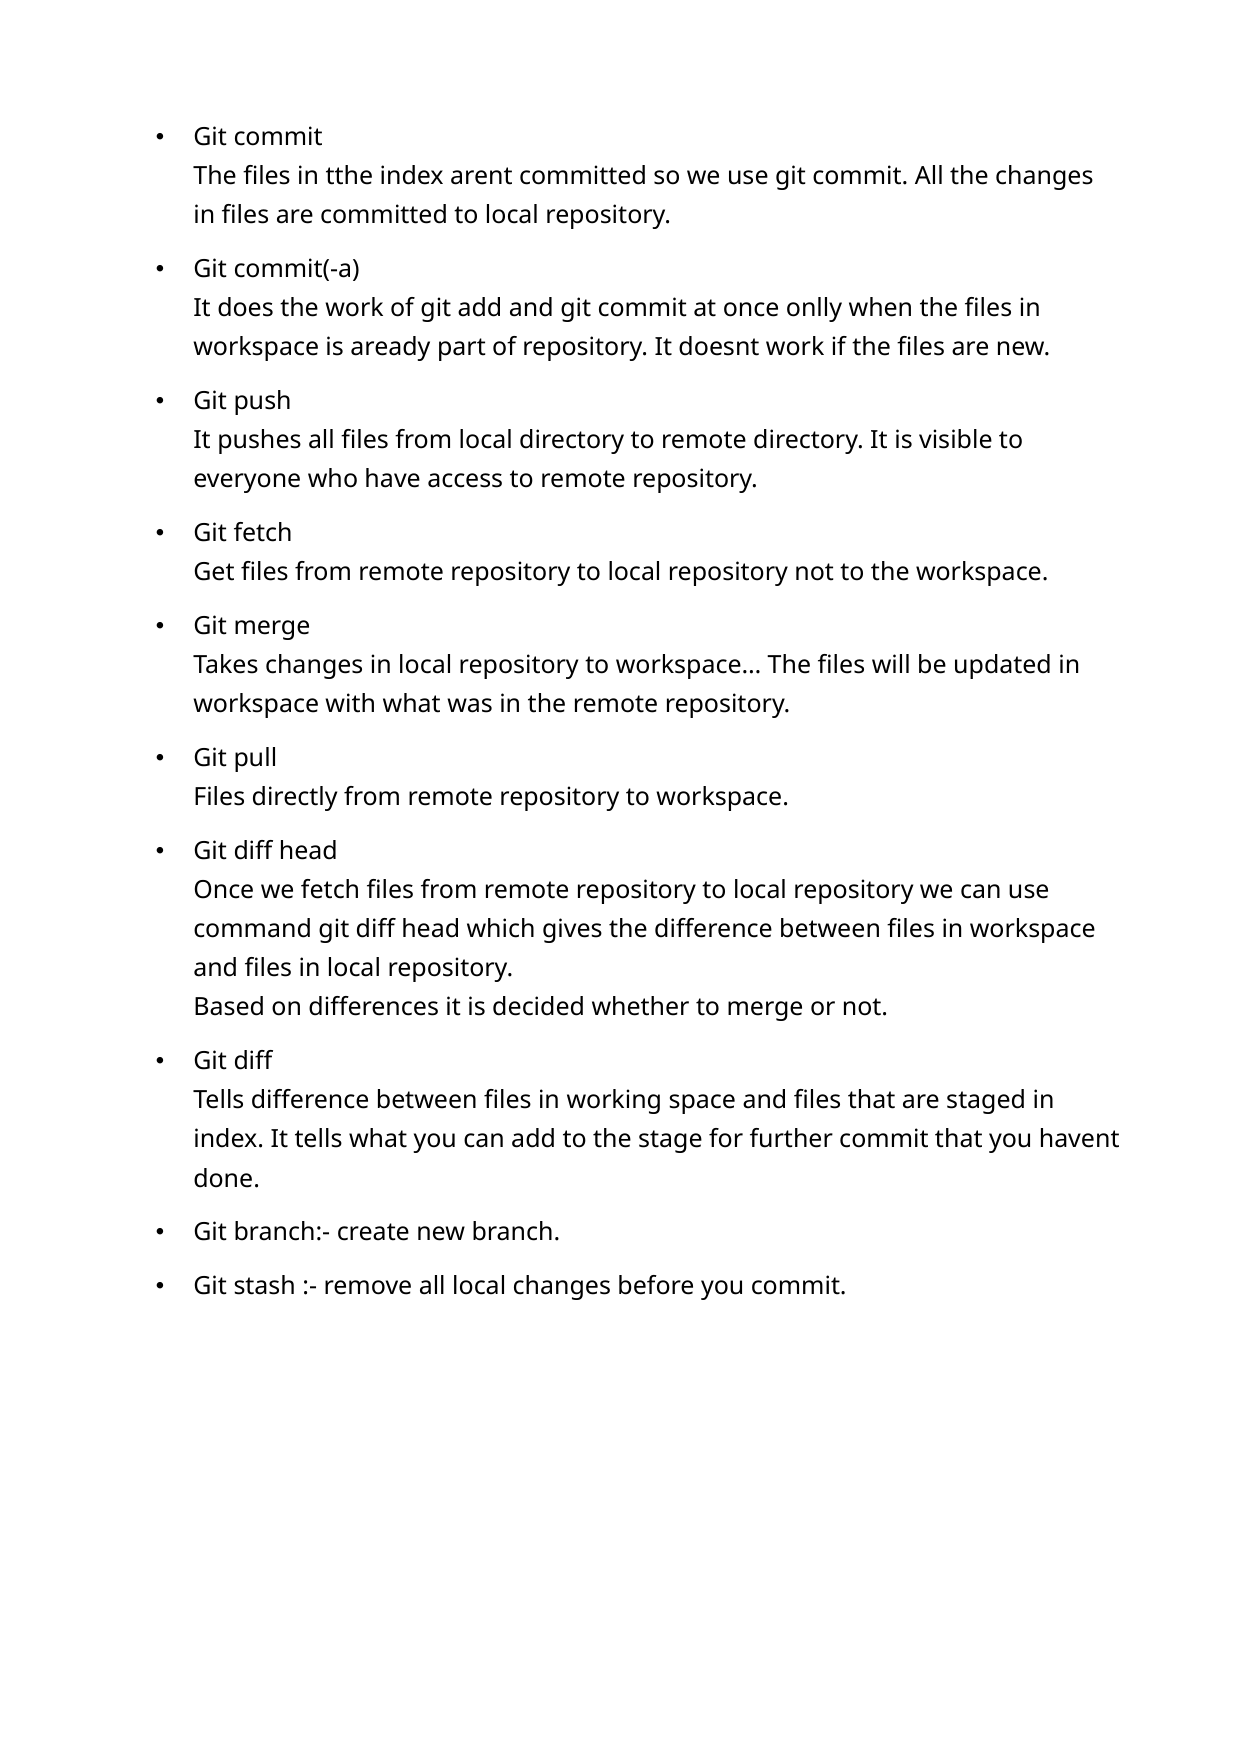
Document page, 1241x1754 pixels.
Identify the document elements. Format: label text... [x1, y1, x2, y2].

list Git diff head Once we fetch files from remote repository to local repository we can use command git diff head which gives the difference between files in workspace and files in local repository. Based on differences it is decided whether to merge or not. [156, 832, 1122, 1023]
list Git branch:- create new branch. [156, 1214, 1122, 1248]
list Git merge Takes changes in local repository to workspace… The files will be updated in workspace with what was in the remote repository. [156, 607, 1122, 720]
list Git fetch Get files from remote repository to local repository not to the workspace. [156, 514, 1122, 588]
list Git commit The files in tthe index arent committed so we use git commit. All the changes in files are committed to local repository. [156, 118, 1122, 231]
list Git diff Tells difference between files in working space and files that are staged in index. It tells what you can add to the stage for further commit that you havent done. [156, 1043, 1122, 1194]
list Git push It pushes all files from local directory to remote directory. It is visible to everyone who have access to remote repository. [156, 382, 1122, 495]
list Git pull Files directly from remote repository to workspace. [156, 739, 1122, 813]
list Git commit(-a) It does the work of git add and git commit at once onlly when the files in workspace is aready part of repository. It doesnt work if the files are new. [156, 250, 1122, 363]
list Git stash :- remove all local changes before you commit. [156, 1268, 1122, 1302]
